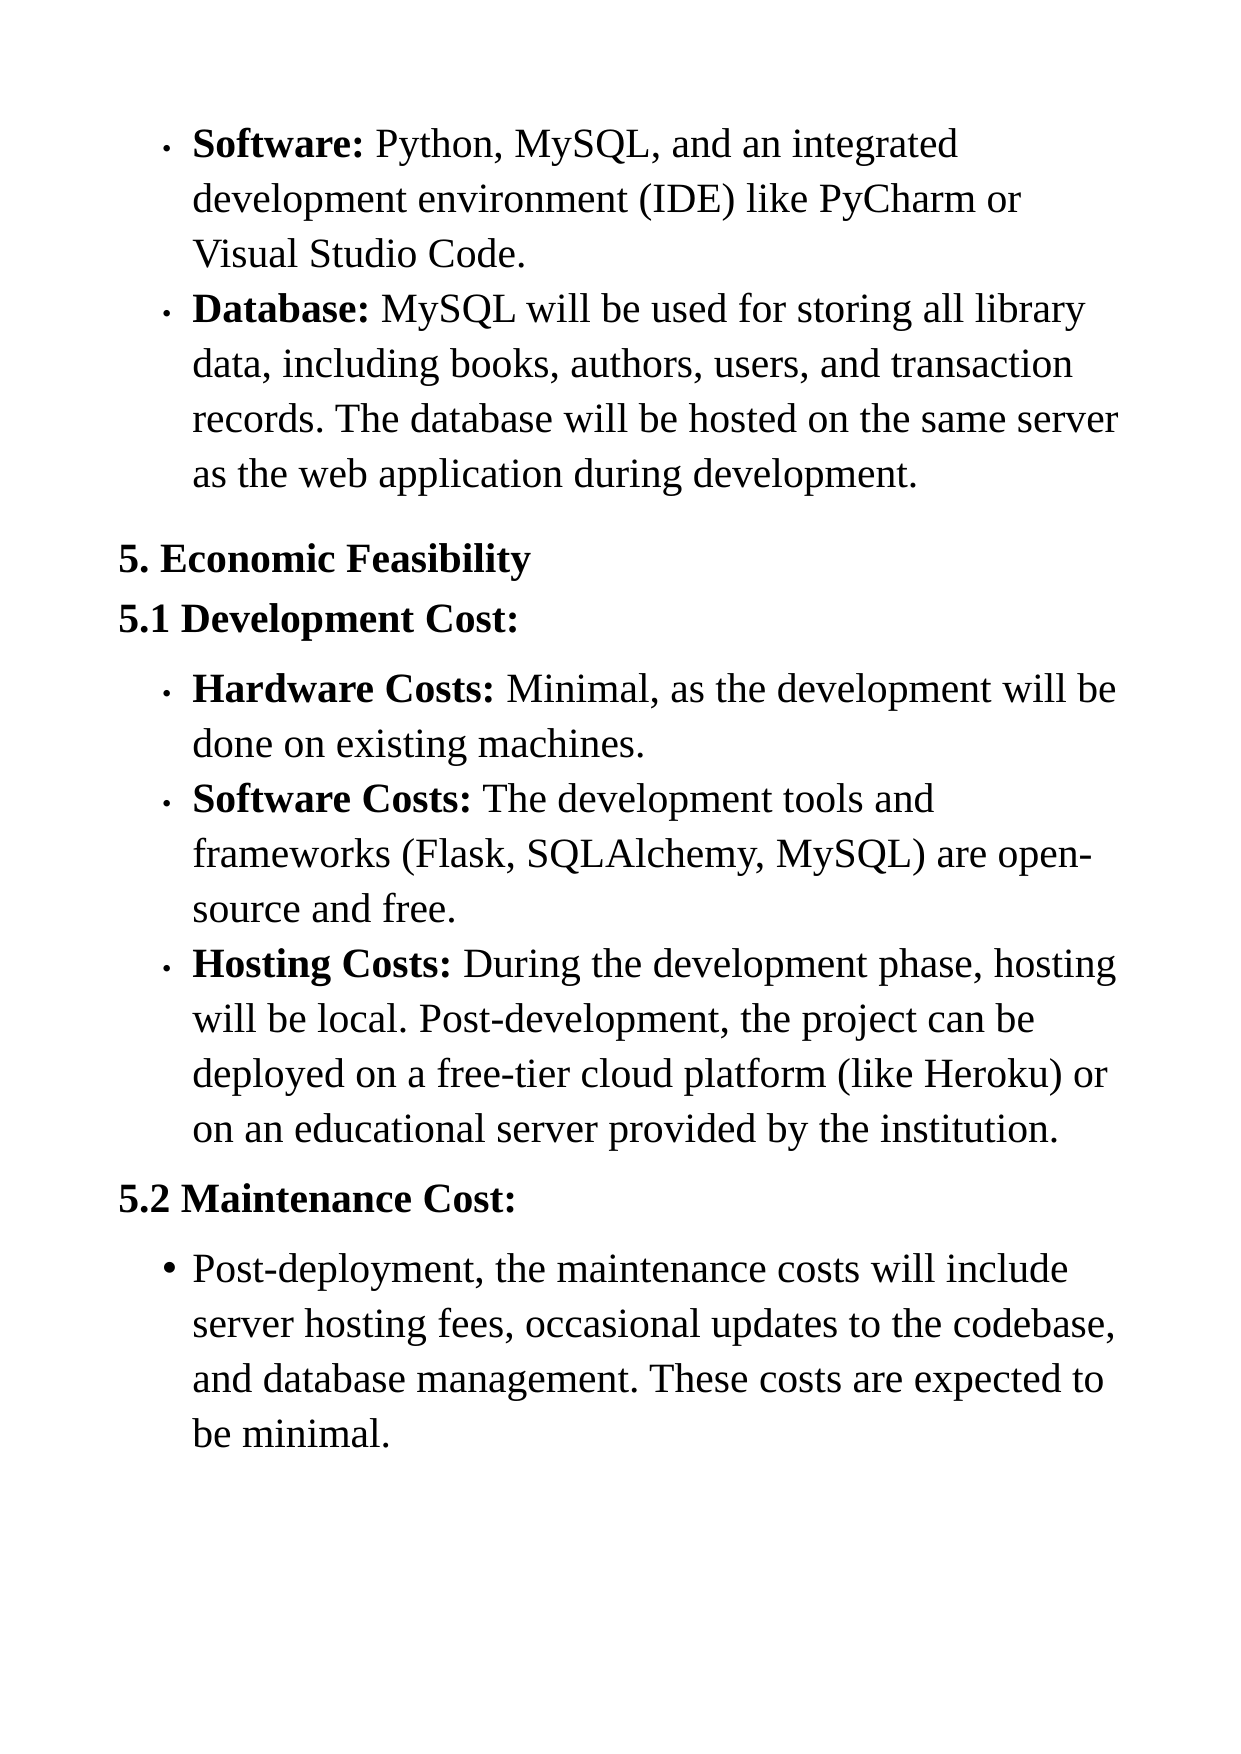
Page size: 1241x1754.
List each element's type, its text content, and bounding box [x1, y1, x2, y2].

list Software: Python, MySQL, and an integrated development environment (IDE) like PyCharm or Visual Studio Code. [162, 118, 1122, 276]
text 5.2 Maintenance Cost: [118, 1174, 1122, 1222]
list Hosting Costs: During the development phase, hosting will be local. Post-development, the project can be deployed on a free-tier cloud platform (like Heroku) or on an educational server provided by the institution. [162, 939, 1122, 1152]
list Database: MySQL will be used for storing all library data, including books, authors, users, and transaction records. The database will be hosted on the same server as the web application during development. [162, 283, 1122, 497]
list Hardware Costs: Minimal, as the development will be done on existing machines. [162, 663, 1122, 766]
subtitle 5. Economic Feasibility [118, 533, 1122, 581]
list Post-deployment, the maintenance costs will include server hosting fees, occasional updates to the codebase, and database management. These costs are expected to be minimal. [162, 1243, 1122, 1457]
list Software Costs: The development tools and frameworks (Flask, SQLAlchemy, MySQL) are open-source and free. [162, 773, 1122, 931]
text 5.1 Development Cost: [118, 593, 1122, 641]
